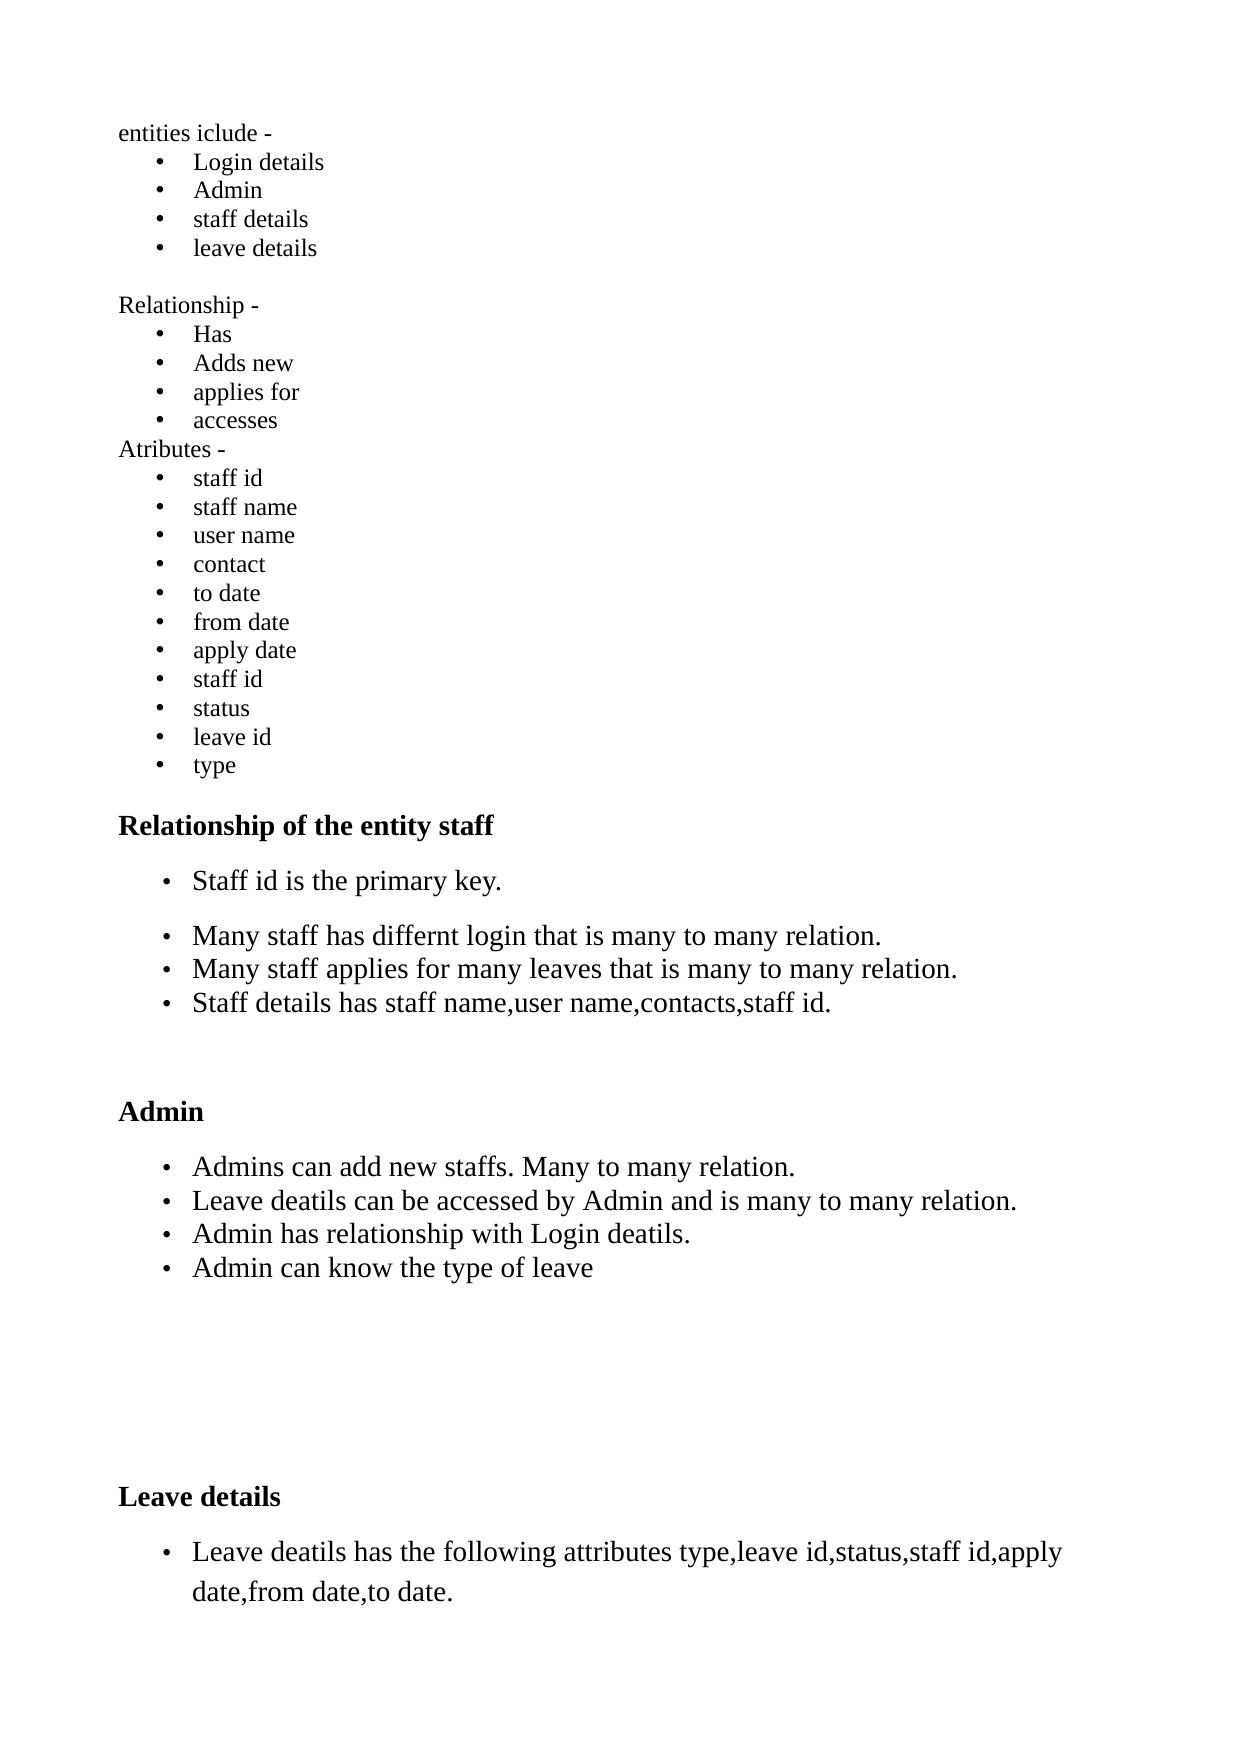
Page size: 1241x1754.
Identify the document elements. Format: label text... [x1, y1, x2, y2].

list Login details [156, 147, 1122, 176]
text Atributes - [118, 434, 1122, 463]
list status [156, 693, 1122, 722]
list staff details [156, 204, 1122, 233]
list Admin can know the type of leave [162, 1250, 1122, 1283]
list Staff details has staff name,user name,contacts,staff id. [162, 985, 1122, 1018]
text Admin [118, 1094, 1122, 1128]
list staff id [156, 664, 1122, 693]
list Admins can add new staffs. Many to many relation. [162, 1149, 1122, 1183]
list Has [156, 319, 1122, 348]
list contact [156, 549, 1122, 578]
list staff id [156, 463, 1122, 492]
list accesses [156, 406, 1122, 434]
list apply date [156, 636, 1122, 664]
list Staff id is the primary key. [162, 863, 1122, 896]
text Relationship - [118, 291, 1122, 319]
list Many staff has differnt login that is many to many relation. [162, 918, 1122, 951]
text entities iclude - [118, 118, 1122, 147]
list Leave deatils can be accessed by Admin and is many to many relation. [162, 1183, 1122, 1216]
list leave details [156, 233, 1122, 262]
list Leave deatils has the following attributes type,leave id,status,staff id,apply date,from date,to date. [162, 1534, 1122, 1608]
list type [156, 751, 1122, 779]
list user name [156, 521, 1122, 549]
list from date [156, 607, 1122, 636]
list applies for [156, 377, 1122, 406]
text Leave details [118, 1479, 1122, 1513]
list Admin has relationship with Login deatils. [162, 1216, 1122, 1250]
text Relationship of the entity staff [118, 808, 1122, 842]
list Many staff applies for many leaves that is many to many relation. [162, 951, 1122, 985]
list to date [156, 578, 1122, 607]
list Adds new [156, 348, 1122, 377]
list leave id [156, 722, 1122, 751]
list staff name [156, 492, 1122, 521]
list Admin [156, 176, 1122, 204]
